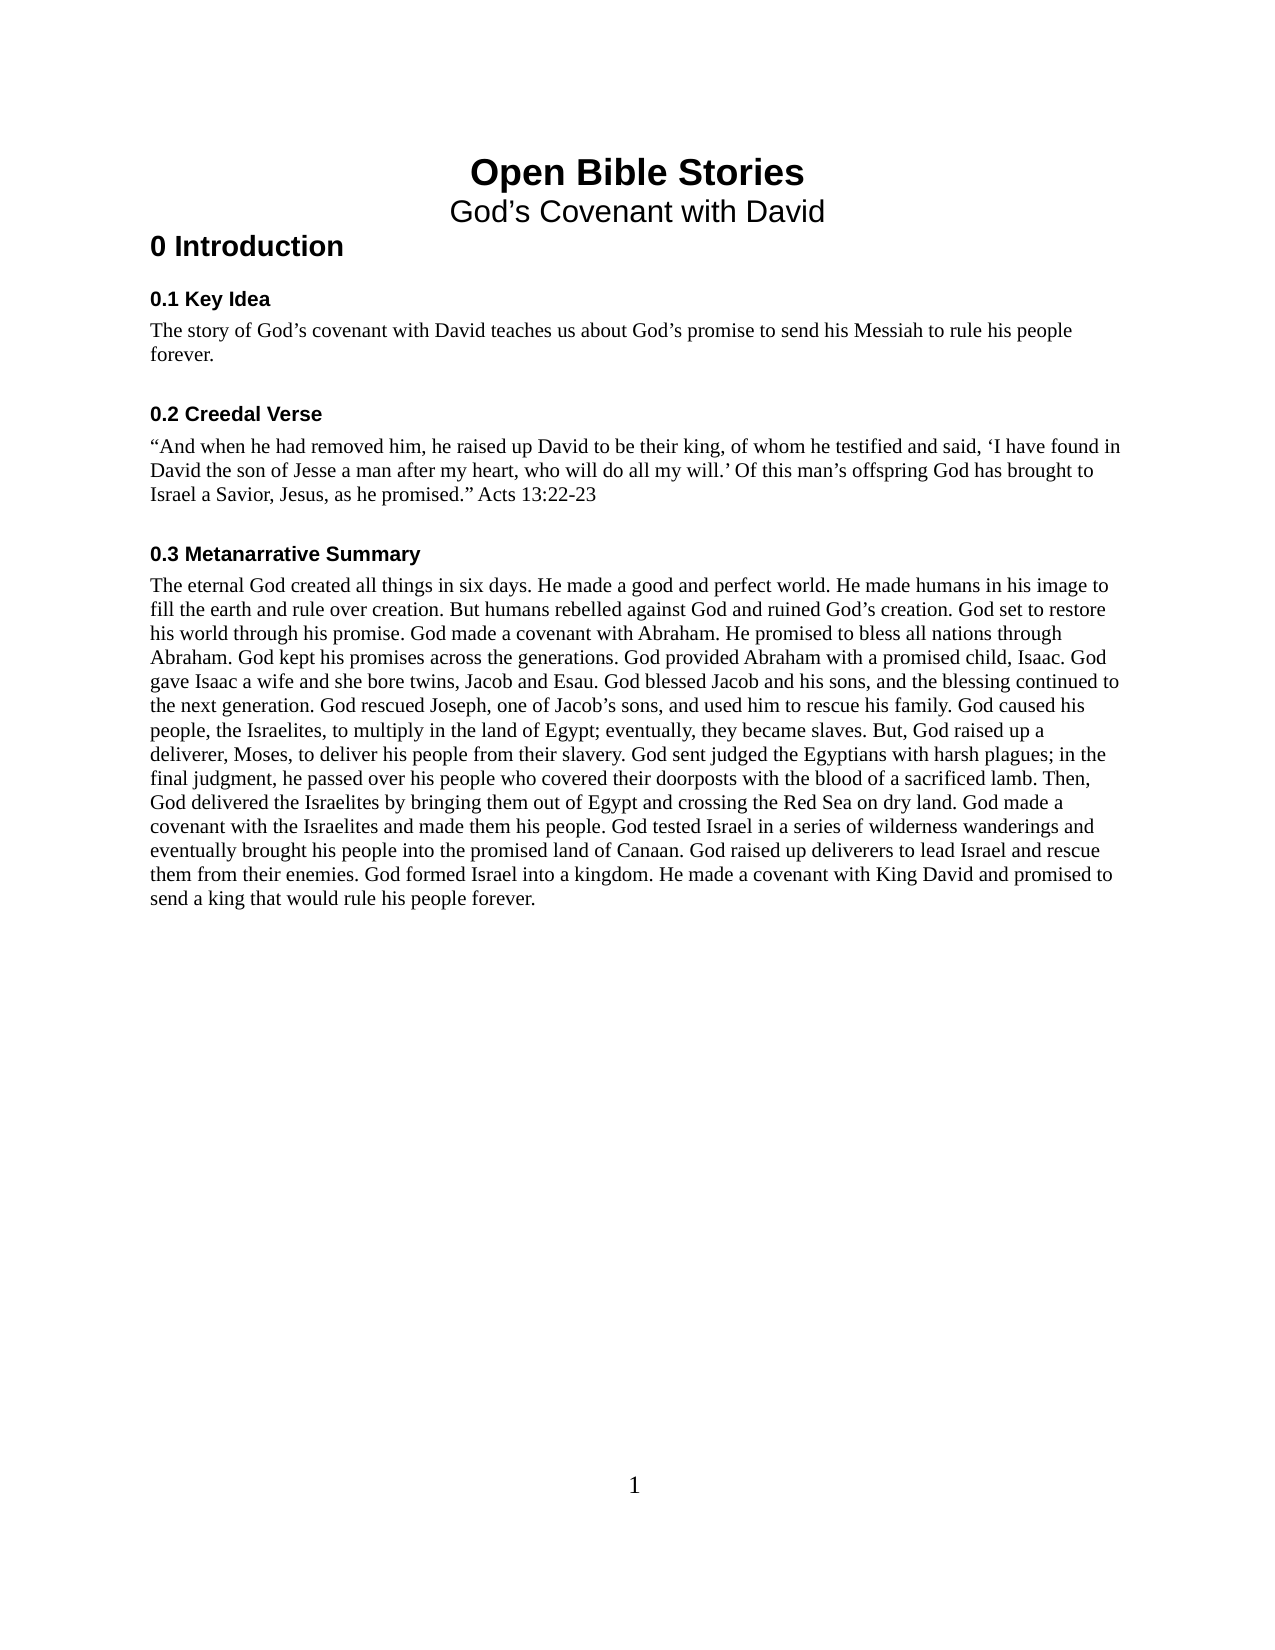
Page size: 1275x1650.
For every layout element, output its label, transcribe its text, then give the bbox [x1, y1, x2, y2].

subtitle God’s Covenant with David [150, 193, 1125, 229]
text “And when he had removed him, he raised up David to be their king, of whom he testified and said, ‘I have found in David the son of Jesse a man after my heart, who will do all my will.’ Of this man’s offspring God has brought to Israel a Savior, Jesus, as he promised.” Acts 13:22-23 [150, 433, 1125, 506]
text The eternal God created all things in six days. He made a good and perfect world. He made humans in his image to fill the earth and rule over creation. But humans rebelled against God and ruined God’s creation. God set to restore his world through his promise. God made a covenant with Abraham. He promised to bless all nations through Abraham. God kept his promises across the generations. God provided Abraham with a promised child, Isaac. God gave Isaac a wife and she bore twins, Jacob and Esau. God blessed Jacob and his sons, and the blessing continued to the next generation. God rescued Joseph, one of Jacob’s sons, and used him to rescue his family. God caused his people, the Israelites, to multiply in the land of Egypt; eventually, they became slaves. But, God raised up a deliverer, Moses, to deliver his people from their slavery. God sent judged the Egyptians with harsh plagues; in the final judgment, he passed over his people who covered their doorposts with the blood of a sacrificed lamb. Then, God delivered the Israelites by bringing them out of Egypt and crossing the Red Sea on dry land. God made a covenant with the Israelites and made them his people. God tested Israel in a series of wilderness wanderings and eventually brought his people into the promised land of Canaan. God raised up deliverers to lead Israel and rescue them from their enemies. God formed Israel into a kingdom. He made a covenant with King David and promised to send a king that would rule his people forever. [150, 573, 1125, 910]
title Open Bible Stories [150, 150, 1125, 193]
text The story of God’s covenant with David teaches us about God’s promise to send his Messiah to rule his people forever. [150, 318, 1125, 366]
subtitle 0.2 Creedal Verse [150, 402, 1125, 426]
subtitle 0.1 Key Idea [150, 287, 1125, 311]
subtitle 0.3 Metanarrative Summary [150, 542, 1125, 566]
subtitle 0 Introduction [150, 229, 1125, 263]
